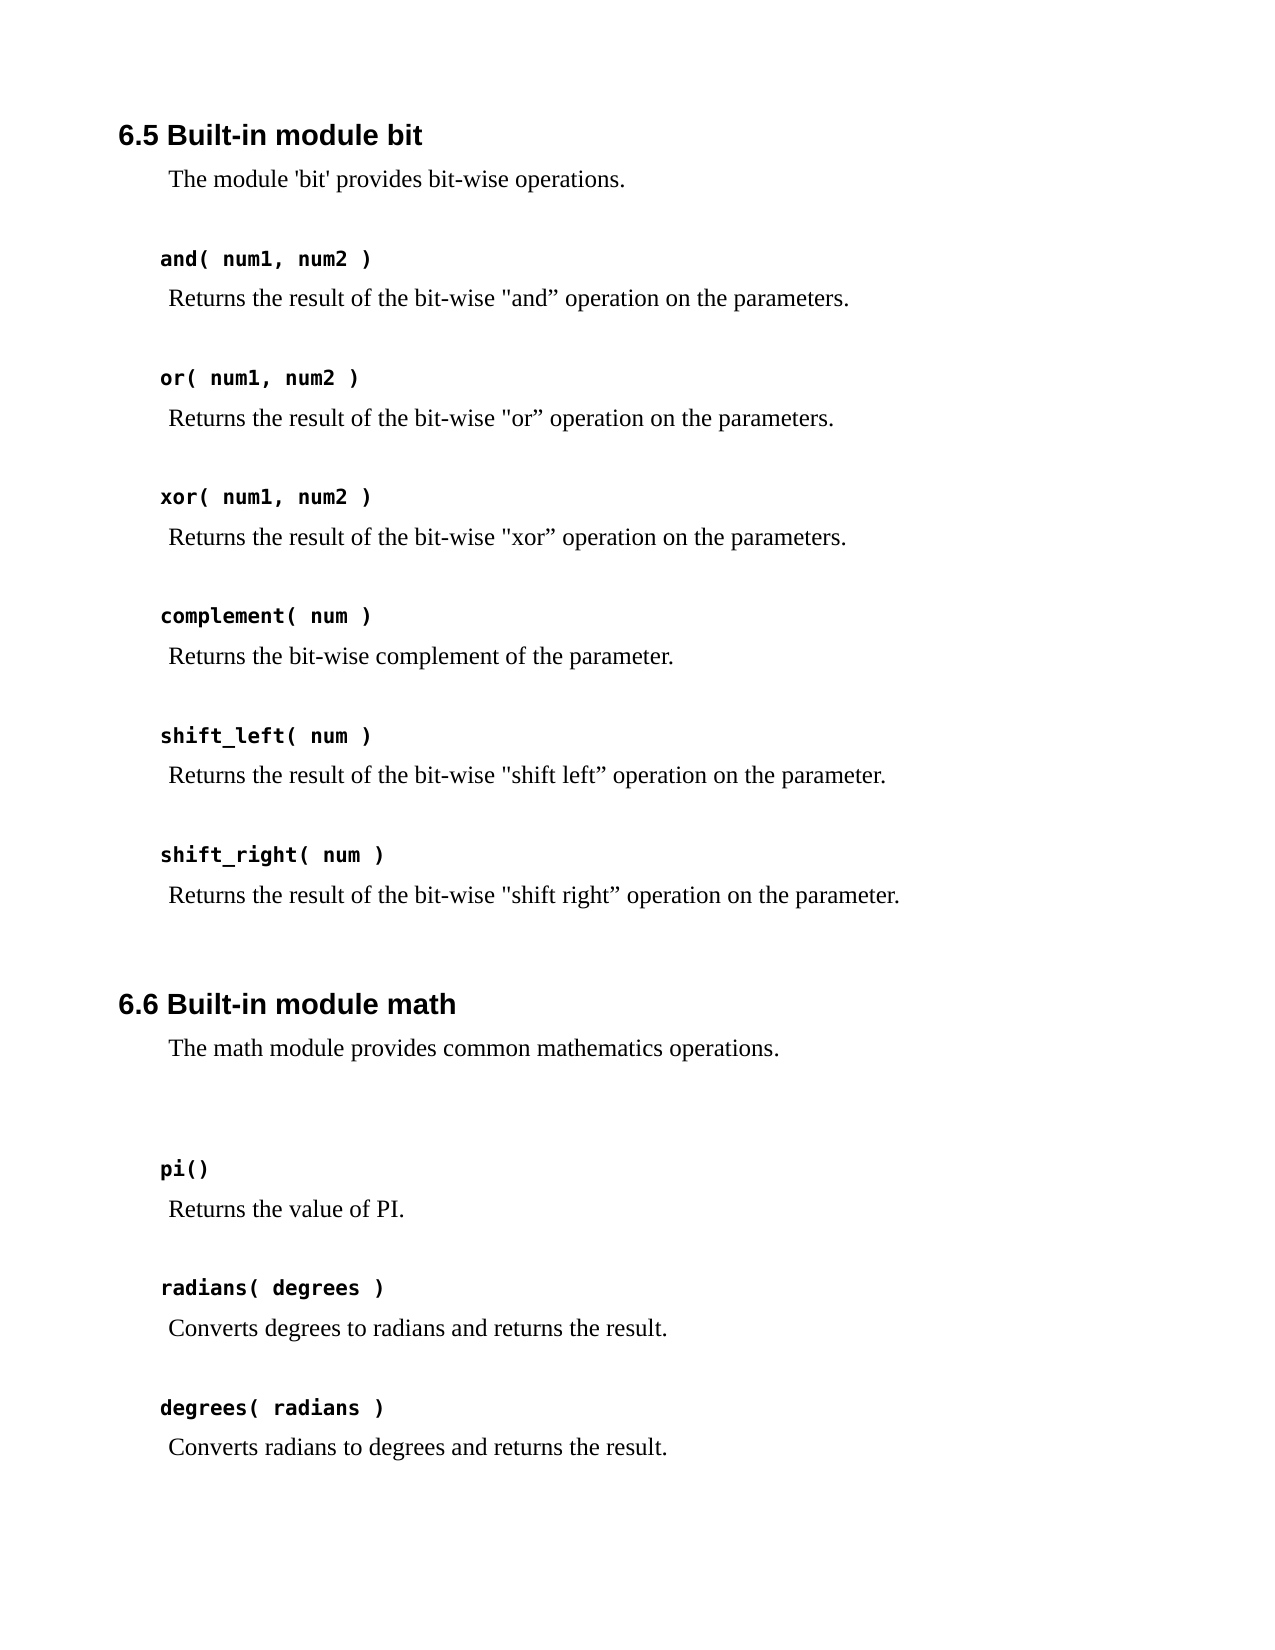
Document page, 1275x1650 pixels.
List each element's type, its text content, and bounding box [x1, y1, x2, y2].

text Converts radians to degrees and returns the result. [118, 1432, 1157, 1461]
text complement( num ) [118, 604, 1157, 629]
text Returns the result of the bit-wise "or” operation on the parameters. [118, 403, 1157, 431]
text Returns the result of the bit-wise "shift left” operation on the parameter. [118, 761, 1157, 789]
text and( num1, num2 ) [118, 247, 1157, 271]
text Returns the result of the bit-wise "and” operation on the parameters. [118, 283, 1157, 312]
text shift_right( num ) [118, 843, 1157, 867]
text degrees( radians ) [118, 1396, 1157, 1420]
text The math module provides common mathematics operations. [118, 1033, 1157, 1062]
text Returns the result of the bit-wise "shift right” operation on the parameter. [118, 880, 1157, 908]
text The module 'bit' provides bit-wise operations. [118, 164, 1157, 193]
text Converts degrees to radians and returns the result. [118, 1313, 1157, 1342]
text or( num1, num2 ) [118, 366, 1157, 390]
text Returns the bit-wise complement of the parameter. [118, 641, 1157, 670]
text radians( degrees ) [118, 1276, 1157, 1301]
text Returns the value of PI. [118, 1194, 1157, 1223]
text Returns the result of the bit-wise "xor” operation on the parameters. [118, 522, 1157, 551]
text xor( num1, num2 ) [118, 485, 1157, 509]
subtitle 6.6 Built-in module math [118, 987, 1157, 1021]
subtitle 6.5 Built-in module bit [118, 118, 1157, 152]
text pi() [118, 1157, 1157, 1181]
text shift_left( num ) [118, 724, 1157, 748]
